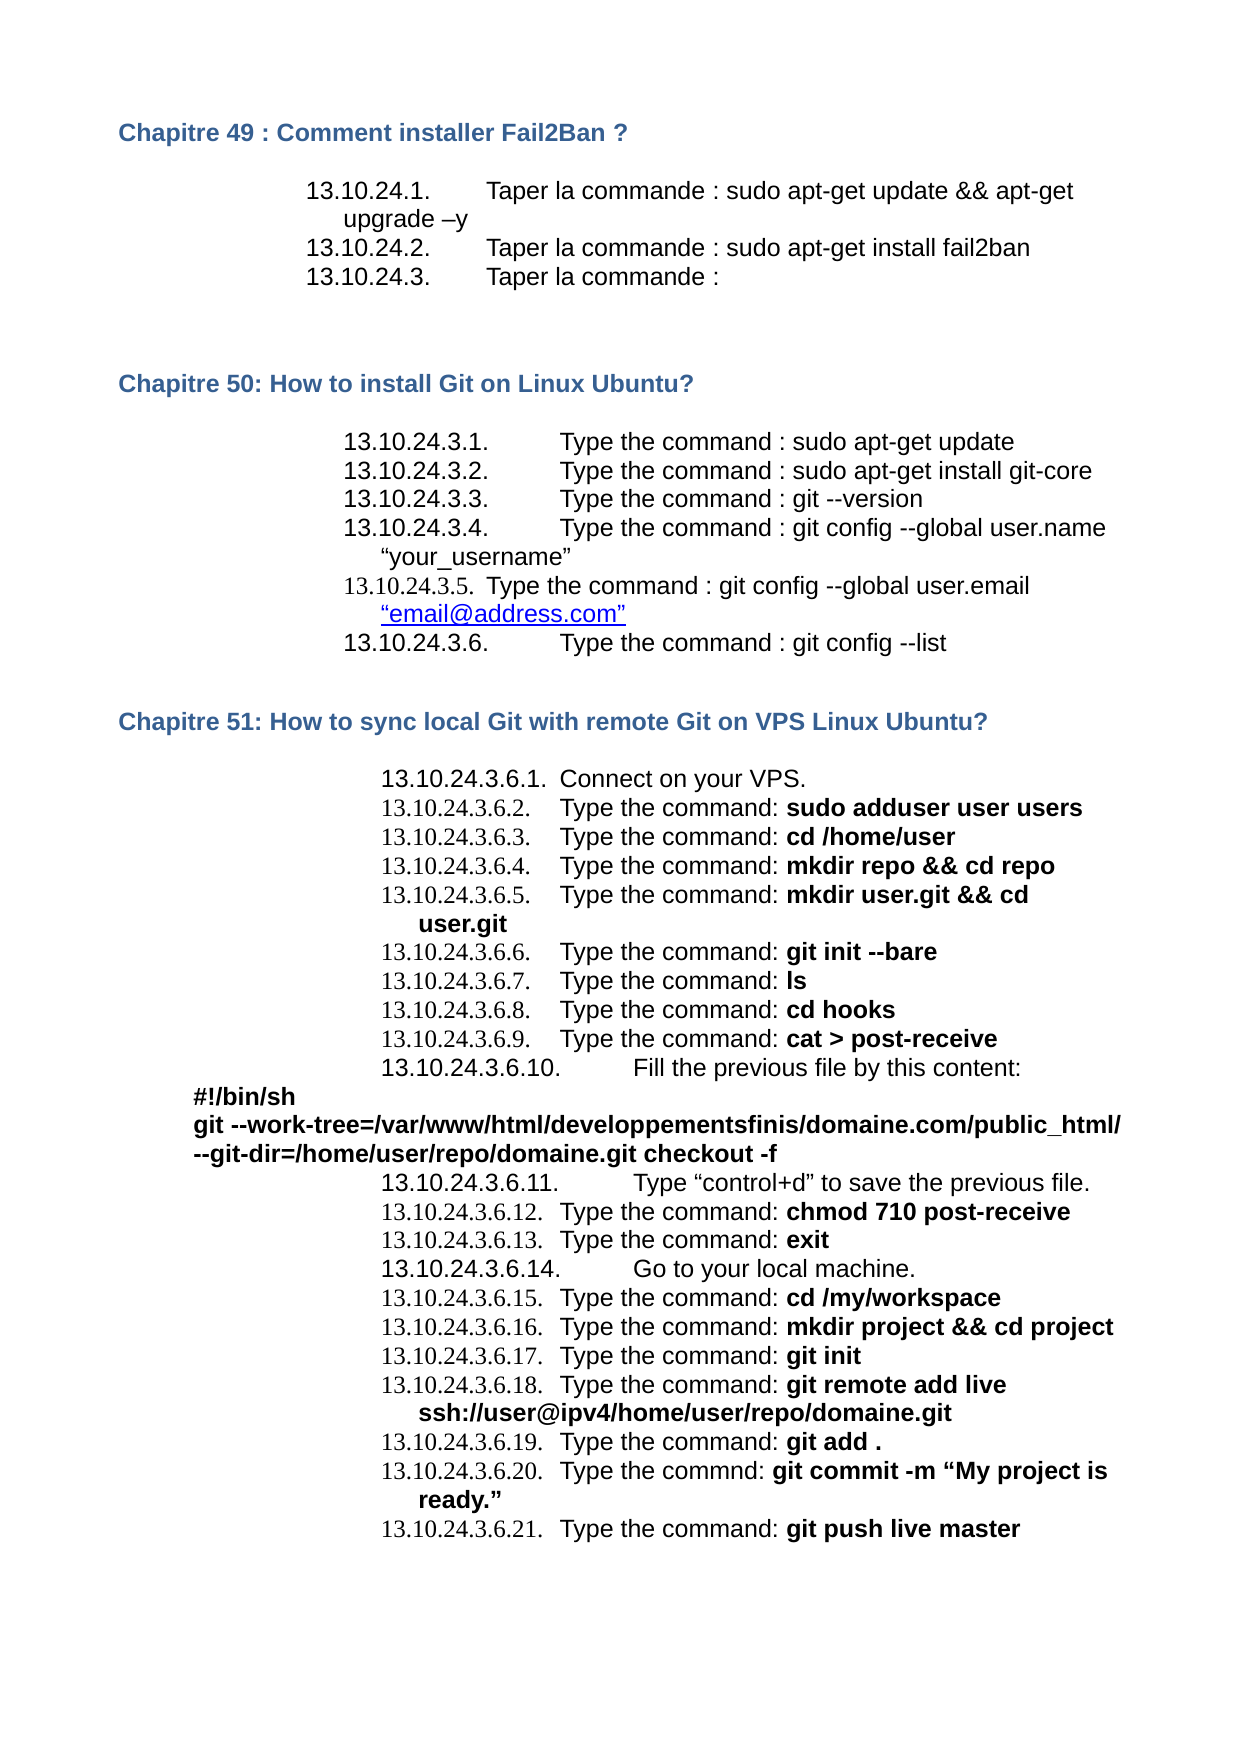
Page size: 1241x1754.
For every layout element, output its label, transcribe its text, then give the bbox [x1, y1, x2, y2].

list Type the command: cd /home/user [381, 822, 1122, 851]
list Type the command : git config --list [343, 628, 1122, 657]
list Type the command : sudo apt-get install git-core [343, 456, 1122, 484]
subtitle Chapitre 50: How to install Git on Linux Ubuntu? [118, 369, 1122, 398]
list Type the command : git --version [343, 484, 1122, 513]
list Type the command: git add . [381, 1427, 1122, 1456]
list Type the command: exit [381, 1225, 1122, 1254]
list Type the command: git push live master [381, 1514, 1122, 1542]
list Type “control+d” to save the previous file. [381, 1168, 1122, 1197]
list Type the command: mkdir repo && cd repo [381, 851, 1122, 880]
list Connect on your VPS. [381, 764, 1122, 793]
list Type the command: mkdir project && cd project [381, 1312, 1122, 1341]
list Type the commnd: git commit -m “My project is ready.” [381, 1456, 1122, 1514]
subtitle Chapitre 49 : Comment installer Fail2Ban ? [118, 118, 1122, 147]
list Type the command: git init --bare [381, 937, 1122, 966]
list Go to your local machine. [381, 1254, 1122, 1283]
list git --work-tree=/var/www/html/developpementsfinis/domaine.com/public_html/ --git-dir=/home/user/repo/domaine.git checkout -f [193, 1110, 1122, 1168]
list Type the command: cd /my/workspace [381, 1283, 1122, 1312]
list Taper la commande : [306, 262, 1122, 291]
subtitle Chapitre 51: How to sync local Git with remote Git on VPS Linux Ubuntu? [118, 707, 1122, 736]
list Type the command: mkdir user.git && cd user.git [381, 880, 1122, 937]
list Type the command: cd hooks [381, 995, 1122, 1024]
list Type the command : git config --global user.email “email@address.com” [343, 571, 1122, 628]
list Type the command: chmod 710 post-receive [381, 1197, 1122, 1225]
list Taper la commande : sudo apt-get update && apt-get upgrade –y [306, 176, 1122, 233]
list Type the command: ls [381, 966, 1122, 995]
list Taper la commande : sudo apt-get install fail2ban [306, 233, 1122, 262]
list Type the command : git config --global user.name “your_username” [343, 513, 1122, 571]
list Type the command : sudo apt-get update [343, 427, 1122, 456]
list Fill the previous file by this content: [381, 1053, 1122, 1082]
list Type the command: git init [381, 1341, 1122, 1369]
list Type the command: sudo adduser user users [381, 793, 1122, 822]
list #!/bin/sh [193, 1082, 1122, 1110]
list Type the command: cat > post-receive [381, 1024, 1122, 1053]
list Type the command: git remote add live ssh://user@ipv4/home/user/repo/domaine.git [381, 1369, 1122, 1427]
